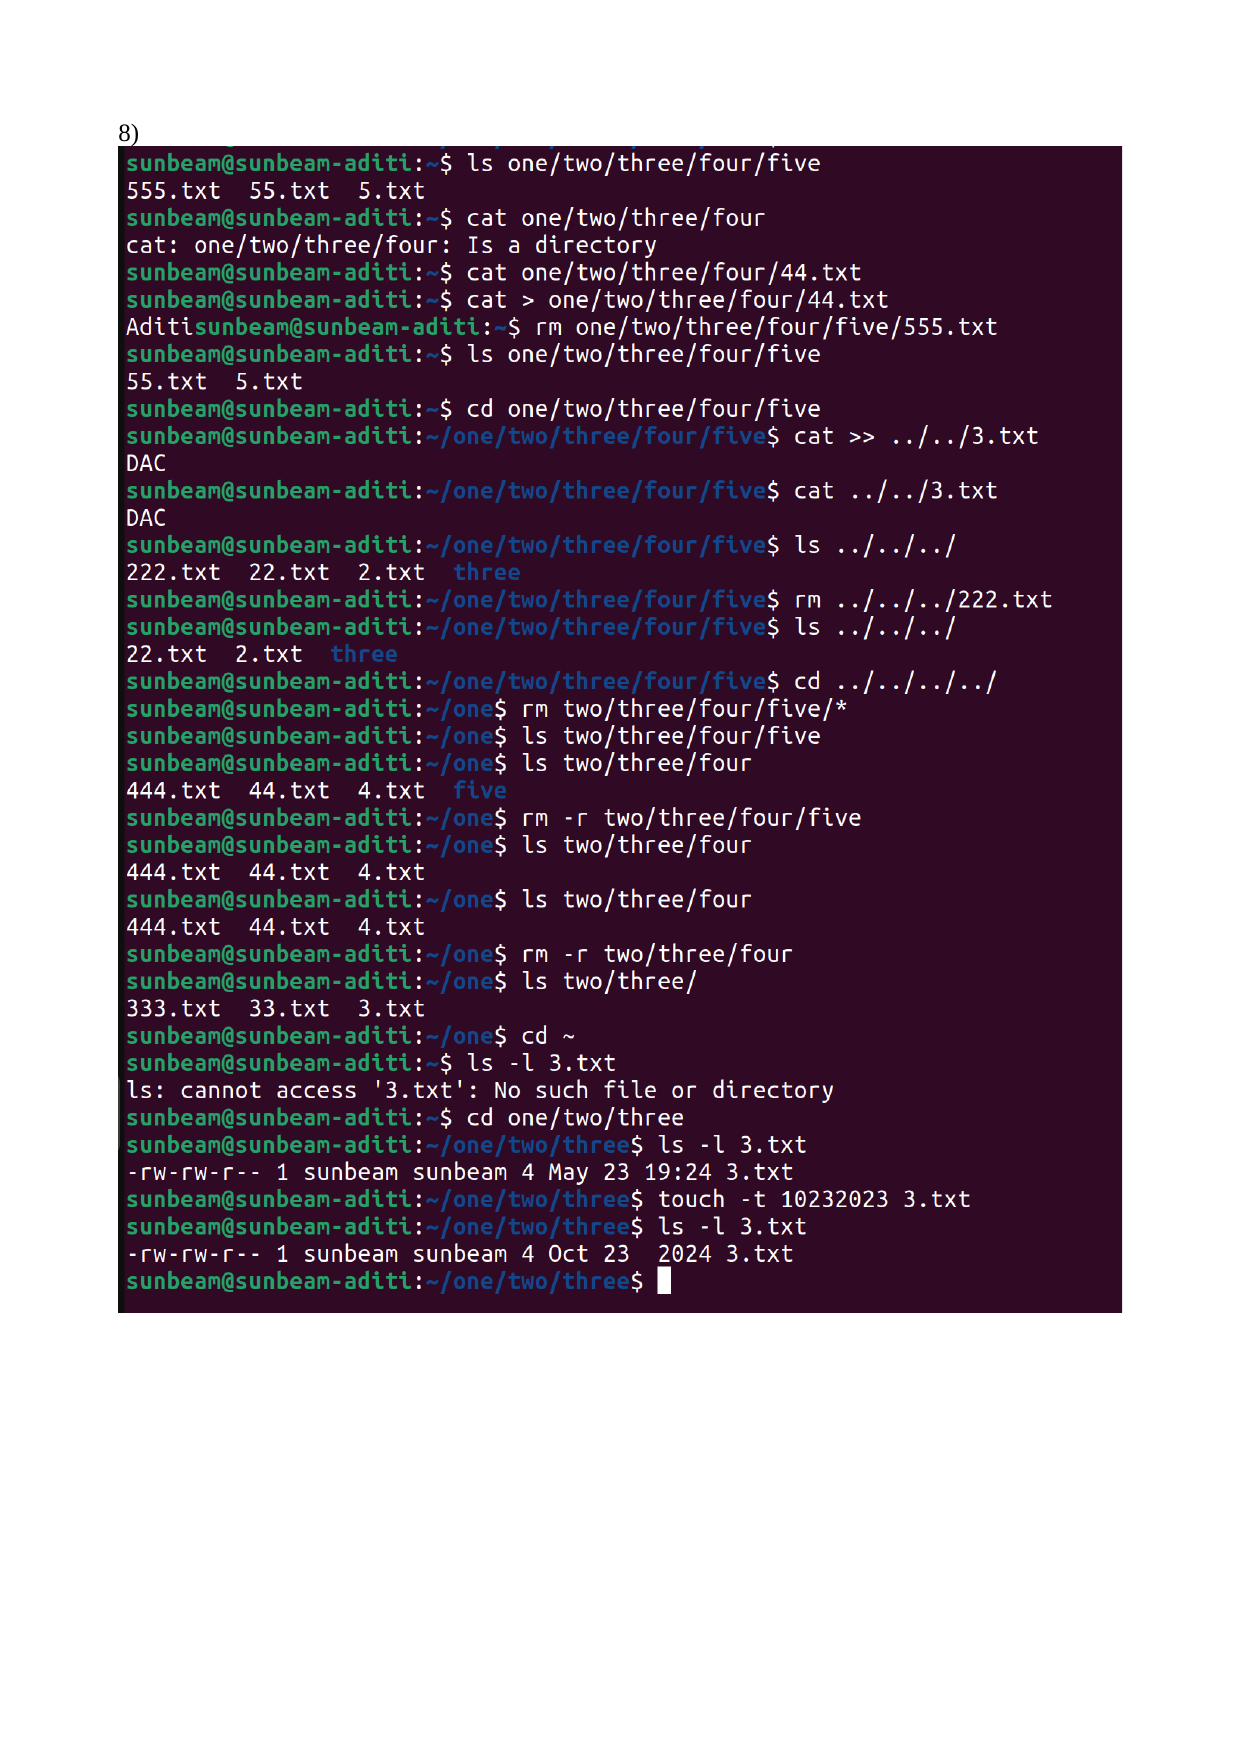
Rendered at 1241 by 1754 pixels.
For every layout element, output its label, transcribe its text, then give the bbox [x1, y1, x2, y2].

text 8) [118, 118, 1122, 146]
picture [118, 146, 1123, 1313]
